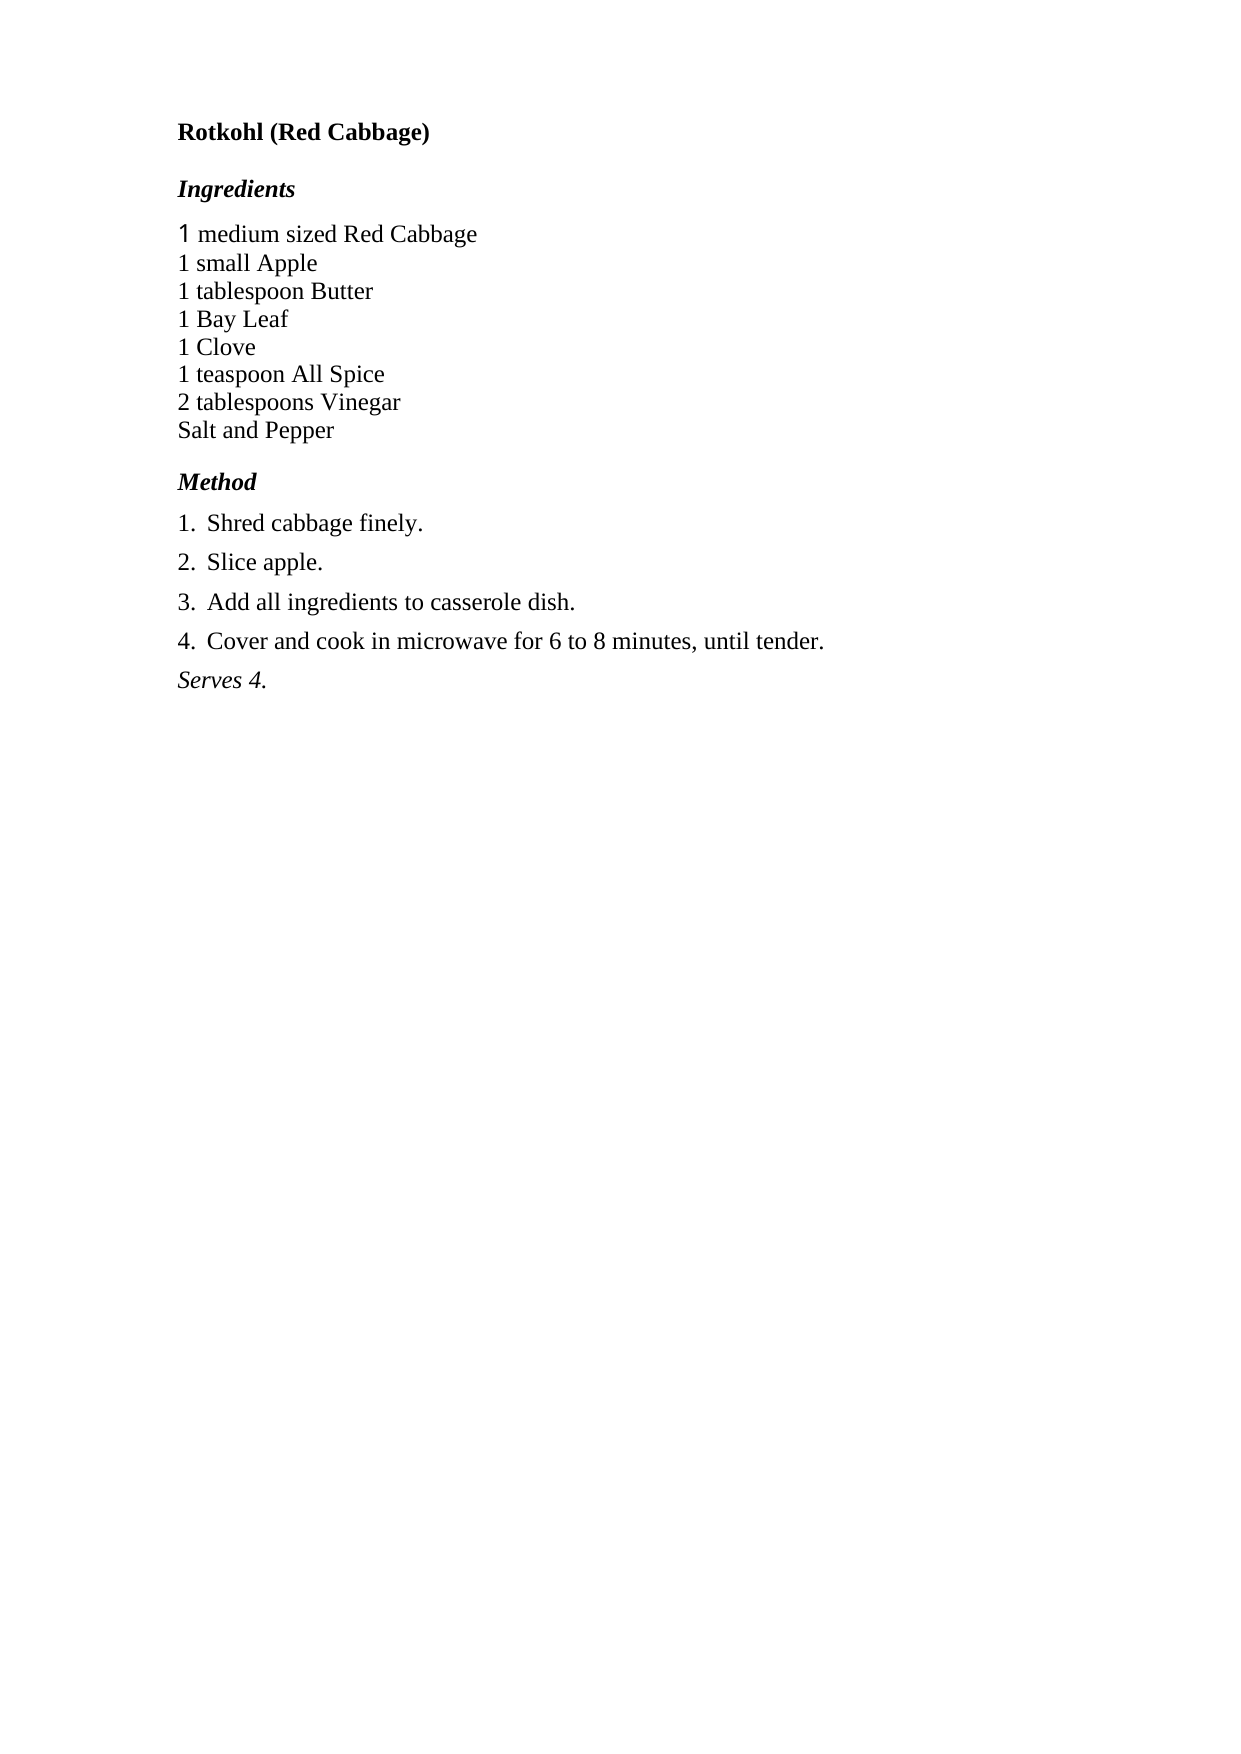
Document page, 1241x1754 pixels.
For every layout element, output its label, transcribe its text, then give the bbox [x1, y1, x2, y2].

text 1 tablespoon Butter [177, 277, 1122, 305]
text 1 medium sized Red Cabbage [177, 216, 1122, 249]
list Cover and cook in microwave for 6 to 8 minutes, until tender. [177, 627, 1122, 655]
list Slice apple. [177, 548, 1122, 576]
subtitle Ingredients [177, 175, 1122, 203]
list Add all ingredients to casserole dish. [177, 588, 1122, 615]
text 1 small Apple [177, 249, 1122, 277]
list Shred cabbage finely. [177, 509, 1122, 536]
text Serves 4. [177, 667, 1122, 694]
text 1 Bay Leaf [177, 305, 1122, 333]
text 1 teaspoon All Spice [177, 360, 1122, 388]
subtitle Method [177, 468, 1122, 496]
text 1 Clove [177, 333, 1122, 360]
text Salt and Pepper [177, 416, 1122, 443]
text 2 tablespoons Vinegar [177, 388, 1122, 416]
